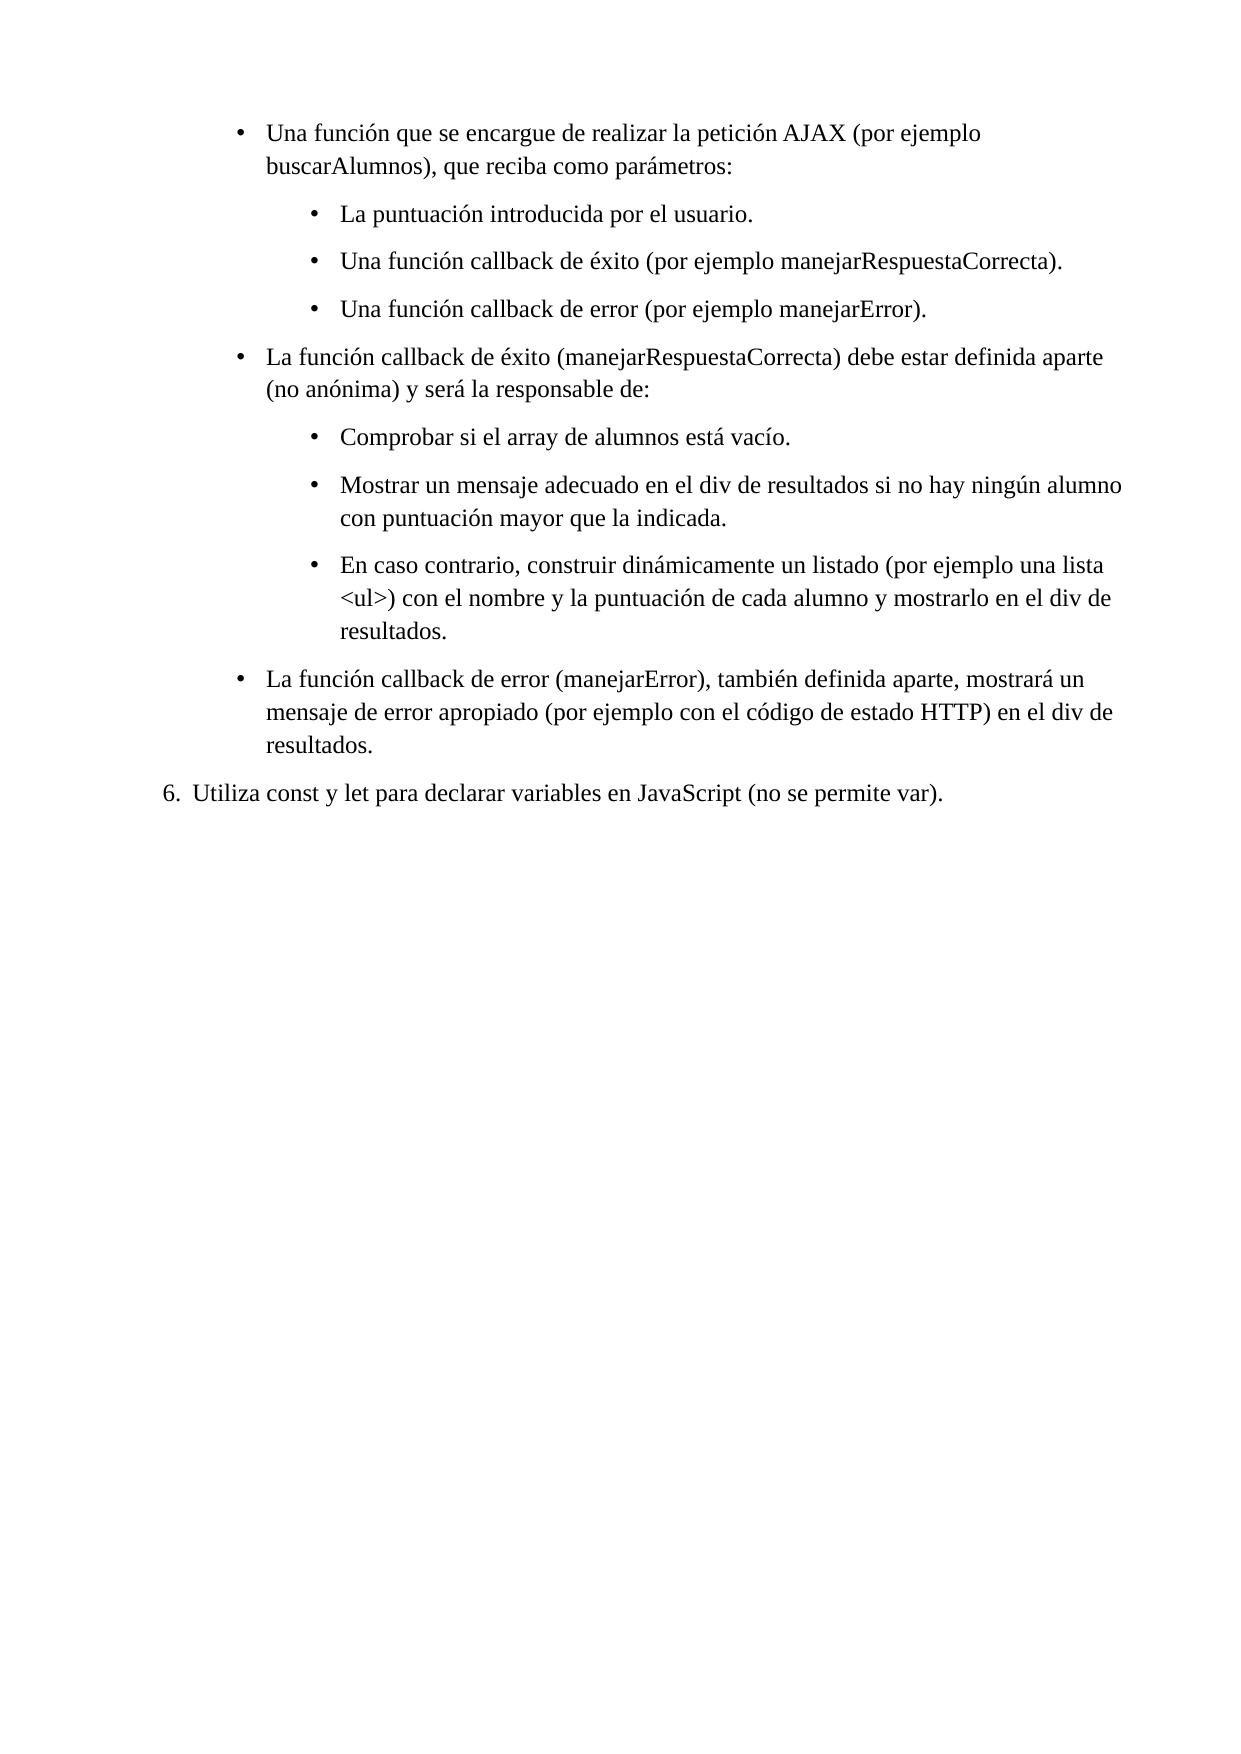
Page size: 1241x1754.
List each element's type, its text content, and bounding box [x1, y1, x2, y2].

list Una función callback de éxito (por ejemplo manejarRespuestaCorrecta). [310, 246, 1122, 275]
list Mostrar un mensaje adecuado en el div de resultados si no hay ningún alumno con puntuación mayor que la indicada. [310, 470, 1122, 532]
list Una función que se encargue de realizar la petición AJAX (por ejemplo buscarAlumnos), que reciba como parámetros: [236, 118, 1122, 180]
list Una función callback de error (por ejemplo manejarError). [310, 294, 1122, 323]
list Utiliza const y let para declarar variables en JavaScript (no se permite var). [162, 778, 1122, 806]
list La función callback de error (manejarError), también definida aparte, mostrará un mensaje de error apropiado (por ejemplo con el código de estado HTTP) en el div de resultados. [236, 664, 1122, 759]
list La función callback de éxito (manejarRespuestaCorrecta) debe estar definida aparte (no anónima) y será la responsable de: [236, 342, 1122, 403]
list Comprobar si el array de alumnos está vacío. [310, 422, 1122, 451]
list En caso contrario, construir dinámicamente un listado (por ejemplo una lista <ul>) con el nombre y la puntuación de cada alumno y mostrarlo en el div de resultados. [310, 550, 1122, 645]
list La puntuación introducida por el usuario. [310, 199, 1122, 227]
